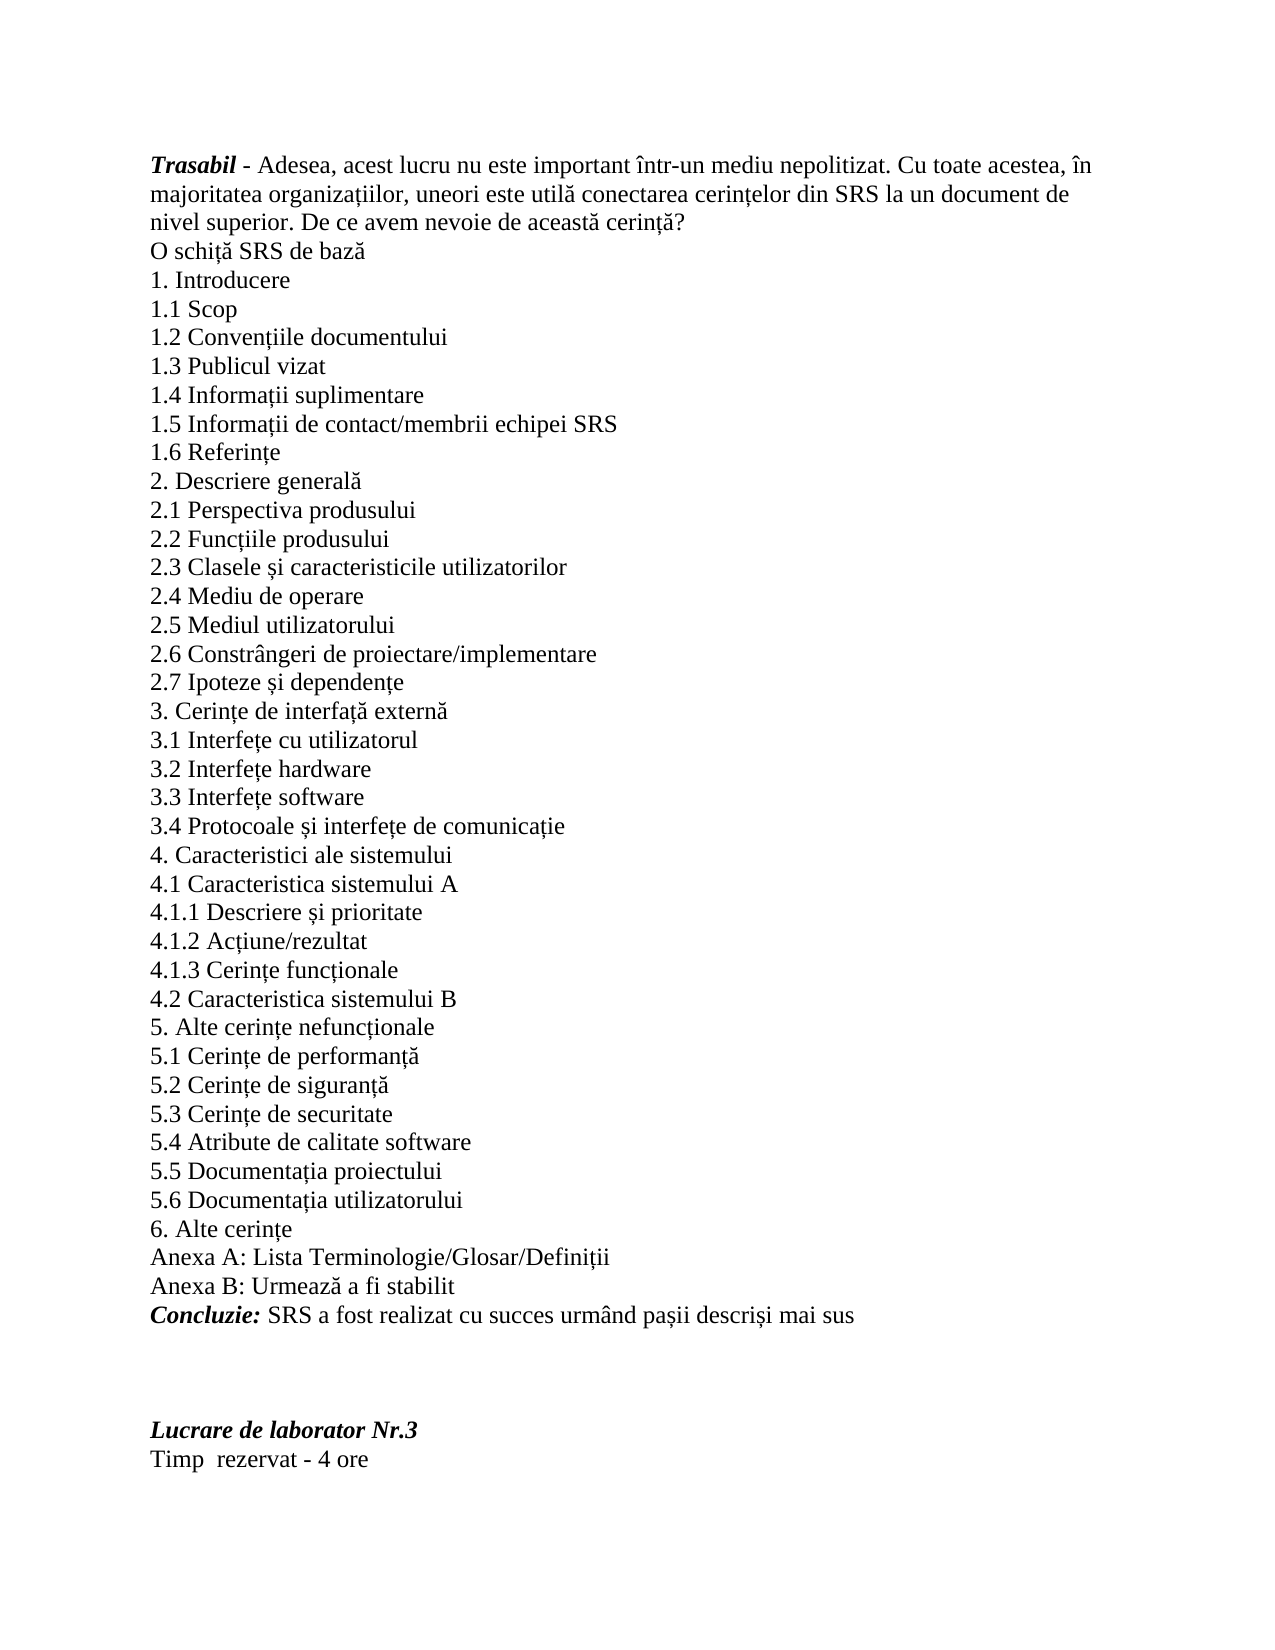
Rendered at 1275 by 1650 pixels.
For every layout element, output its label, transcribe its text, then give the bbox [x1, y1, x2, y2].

text 3.1 Interfețe cu utilizatorul [150, 725, 1125, 754]
text 3.2 Interfețe hardware [150, 754, 1125, 782]
text Timp rezervat - 4 ore [150, 1444, 1125, 1472]
text 3.4 Protocoale și interfețe de comunicație [150, 811, 1125, 840]
text 2.1 Perspectiva produsului [150, 495, 1125, 524]
text 4.2 Caracteristica sistemului B [150, 984, 1125, 1012]
text 1.6 Referințe [150, 437, 1125, 466]
text Trasabil - Adesea, acest lucru nu este important într-un mediu nepolitizat. Cu toate acestea, în majoritatea organizațiilor, uneori este utilă conectarea cerințelor din SRS la un document de nivel superior. De ce avem nevoie de această cerință? [150, 150, 1125, 236]
text 5.1 Cerințe de performanță [150, 1041, 1125, 1070]
text 5.2 Cerințe de siguranță [150, 1070, 1125, 1099]
text 4.1 Caracteristica sistemului A [150, 869, 1125, 897]
text 5.4 Atribute de calitate software [150, 1127, 1125, 1156]
text 5.5 Documentația proiectului [150, 1156, 1125, 1185]
text Anexa A: Lista Terminologie/Glosar/Definiții [150, 1242, 1125, 1271]
text 2.2 Funcțiile produsului [150, 524, 1125, 552]
text 5. Alte cerințe nefuncționale [150, 1012, 1125, 1041]
text 4.1.3 Cerințe funcționale [150, 955, 1125, 984]
text 2.6 Constrângeri de proiectare/implementare [150, 639, 1125, 667]
text 2.7 Ipoteze și dependențe [150, 667, 1125, 696]
text 4.1.1 Descriere și prioritate [150, 897, 1125, 926]
text Anexa B: Urmează a fi stabilit [150, 1271, 1125, 1300]
text 1.3 Publicul vizat [150, 351, 1125, 380]
text 1.1 Scop [150, 294, 1125, 322]
text 3. Cerințe de interfață externă [150, 696, 1125, 725]
text 2.4 Mediu de operare [150, 581, 1125, 610]
text 2.3 Clasele și caracteristicile utilizatorilor [150, 552, 1125, 581]
text 4.1.2 Acțiune/rezultat [150, 926, 1125, 955]
text 2. Descriere generală [150, 466, 1125, 495]
text 1.2 Convențiile documentului [150, 322, 1125, 351]
text Lucrare de laborator Nr.3 [150, 1415, 1125, 1444]
text 3.3 Interfețe software [150, 782, 1125, 811]
text O schiță SRS de bază [150, 236, 1125, 265]
text 6. Alte cerințe [150, 1214, 1125, 1242]
text 1.5 Informații de contact/membrii echipei SRS [150, 409, 1125, 437]
text 1.4 Informații suplimentare [150, 380, 1125, 409]
text 1. Introducere [150, 265, 1125, 294]
text Concluzie: SRS a fost realizat cu succes urmând pașii descriși mai sus [150, 1300, 1125, 1329]
text 4. Caracteristici ale sistemului [150, 840, 1125, 869]
text 5.6 Documentația utilizatorului [150, 1185, 1125, 1214]
text 5.3 Cerințe de securitate [150, 1099, 1125, 1127]
text 2.5 Mediul utilizatorului [150, 610, 1125, 639]
